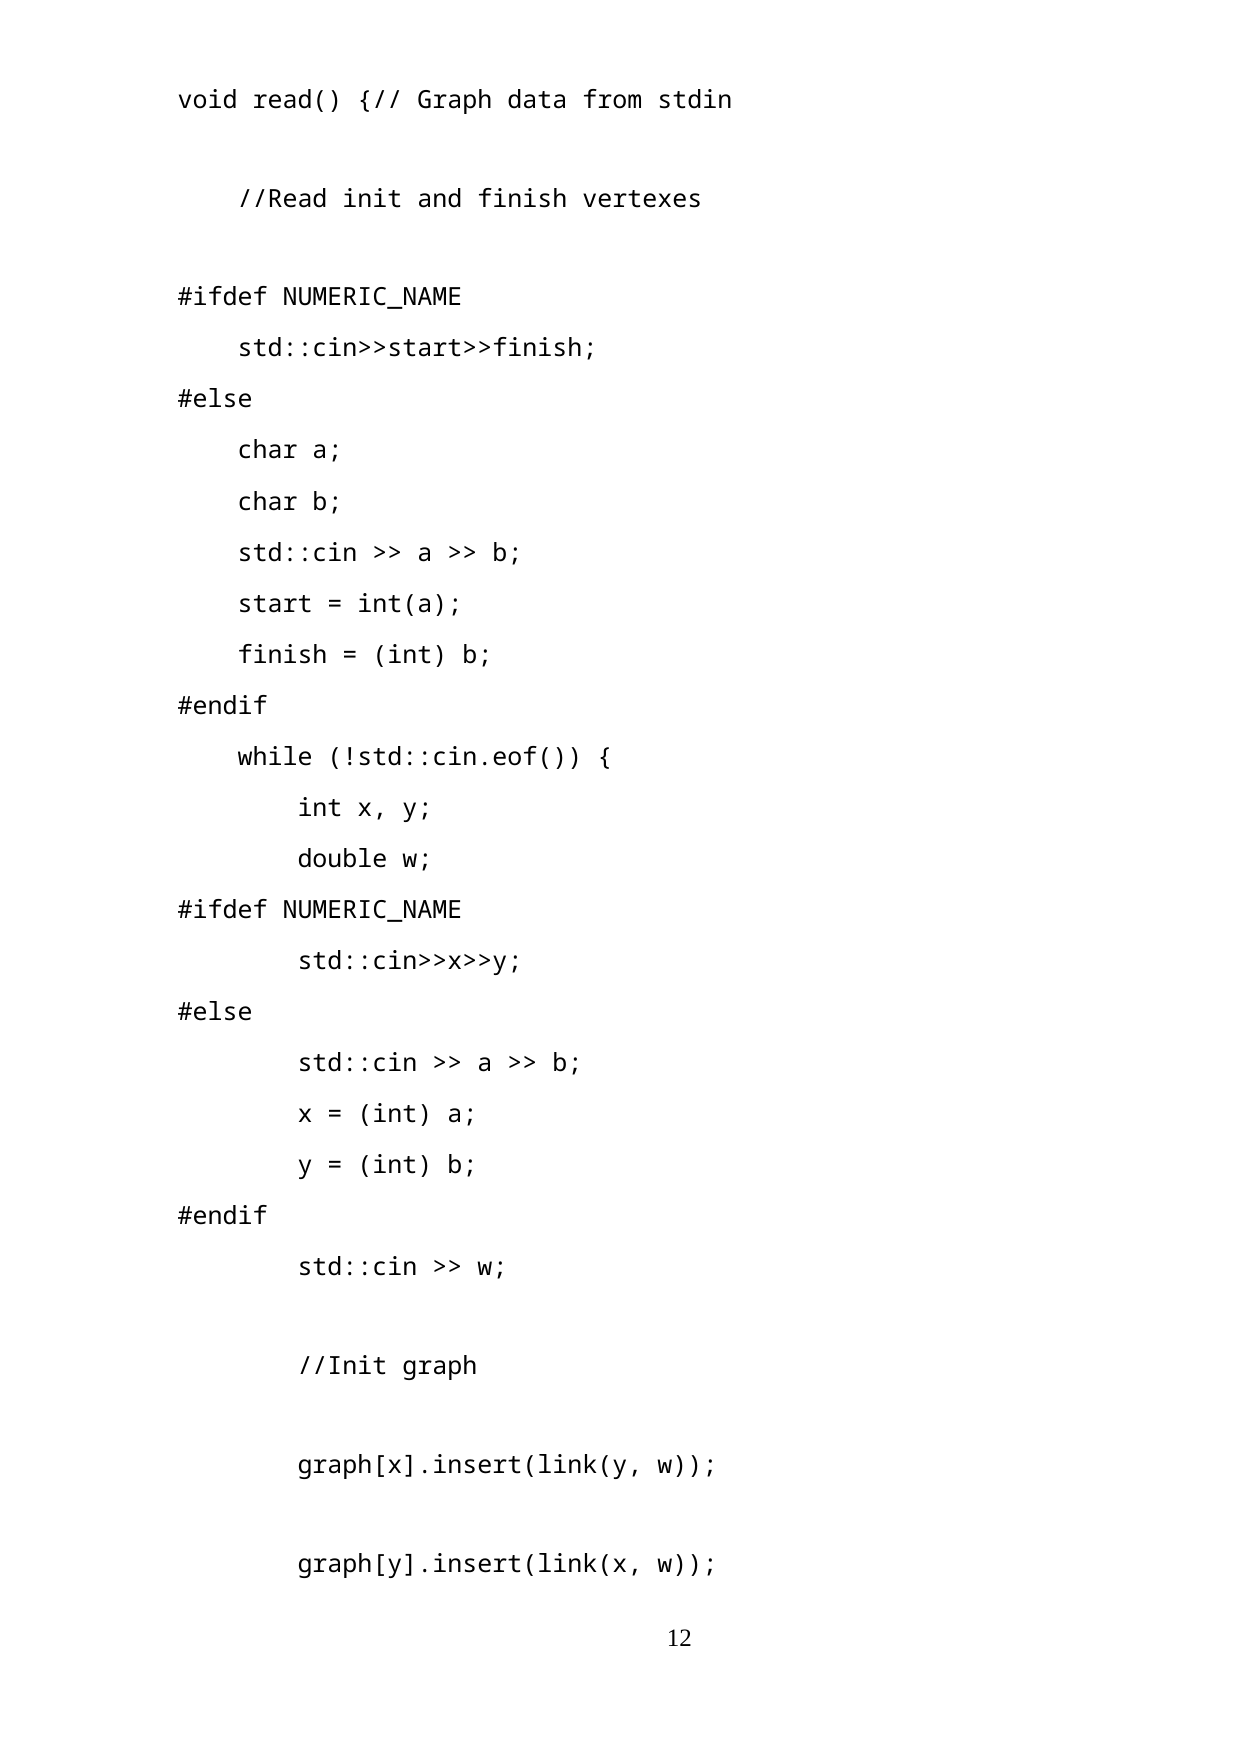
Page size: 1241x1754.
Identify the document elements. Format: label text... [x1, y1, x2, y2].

text char b; [177, 483, 1181, 517]
text while (!std::cin.eof()) { [177, 738, 1181, 772]
text std::cin>>x>>y; [177, 943, 1181, 977]
text x = (int) a; [177, 1096, 1181, 1130]
text #ifdef NUMERIC_NAME [177, 279, 1181, 313]
text char a; [177, 432, 1181, 466]
text start = int(a); [177, 585, 1181, 619]
text double w; [177, 841, 1181, 874]
text void read() {// Graph data from stdin [177, 81, 1181, 115]
text #endif [177, 687, 1181, 721]
text int x, y; [177, 789, 1181, 823]
text #ifdef NUMERIC_NAME [177, 892, 1181, 926]
text graph[x].insert(link(y, w)); [177, 1447, 1181, 1481]
text //Read init and finish vertexes [177, 180, 1181, 214]
text #else [177, 381, 1181, 415]
text y = (int) b; [177, 1147, 1181, 1181]
text std::cin >> w; [177, 1249, 1181, 1283]
text #else [177, 994, 1181, 1028]
text #endif [177, 1198, 1181, 1232]
text finish = (int) b; [177, 636, 1181, 670]
text std::cin >> a >> b; [177, 1045, 1181, 1079]
text //Init graph [177, 1348, 1181, 1382]
text std::cin>>start>>finish; [177, 330, 1181, 364]
text std::cin >> a >> b; [177, 534, 1181, 568]
text graph[y].insert(link(x, w)); [177, 1545, 1181, 1579]
